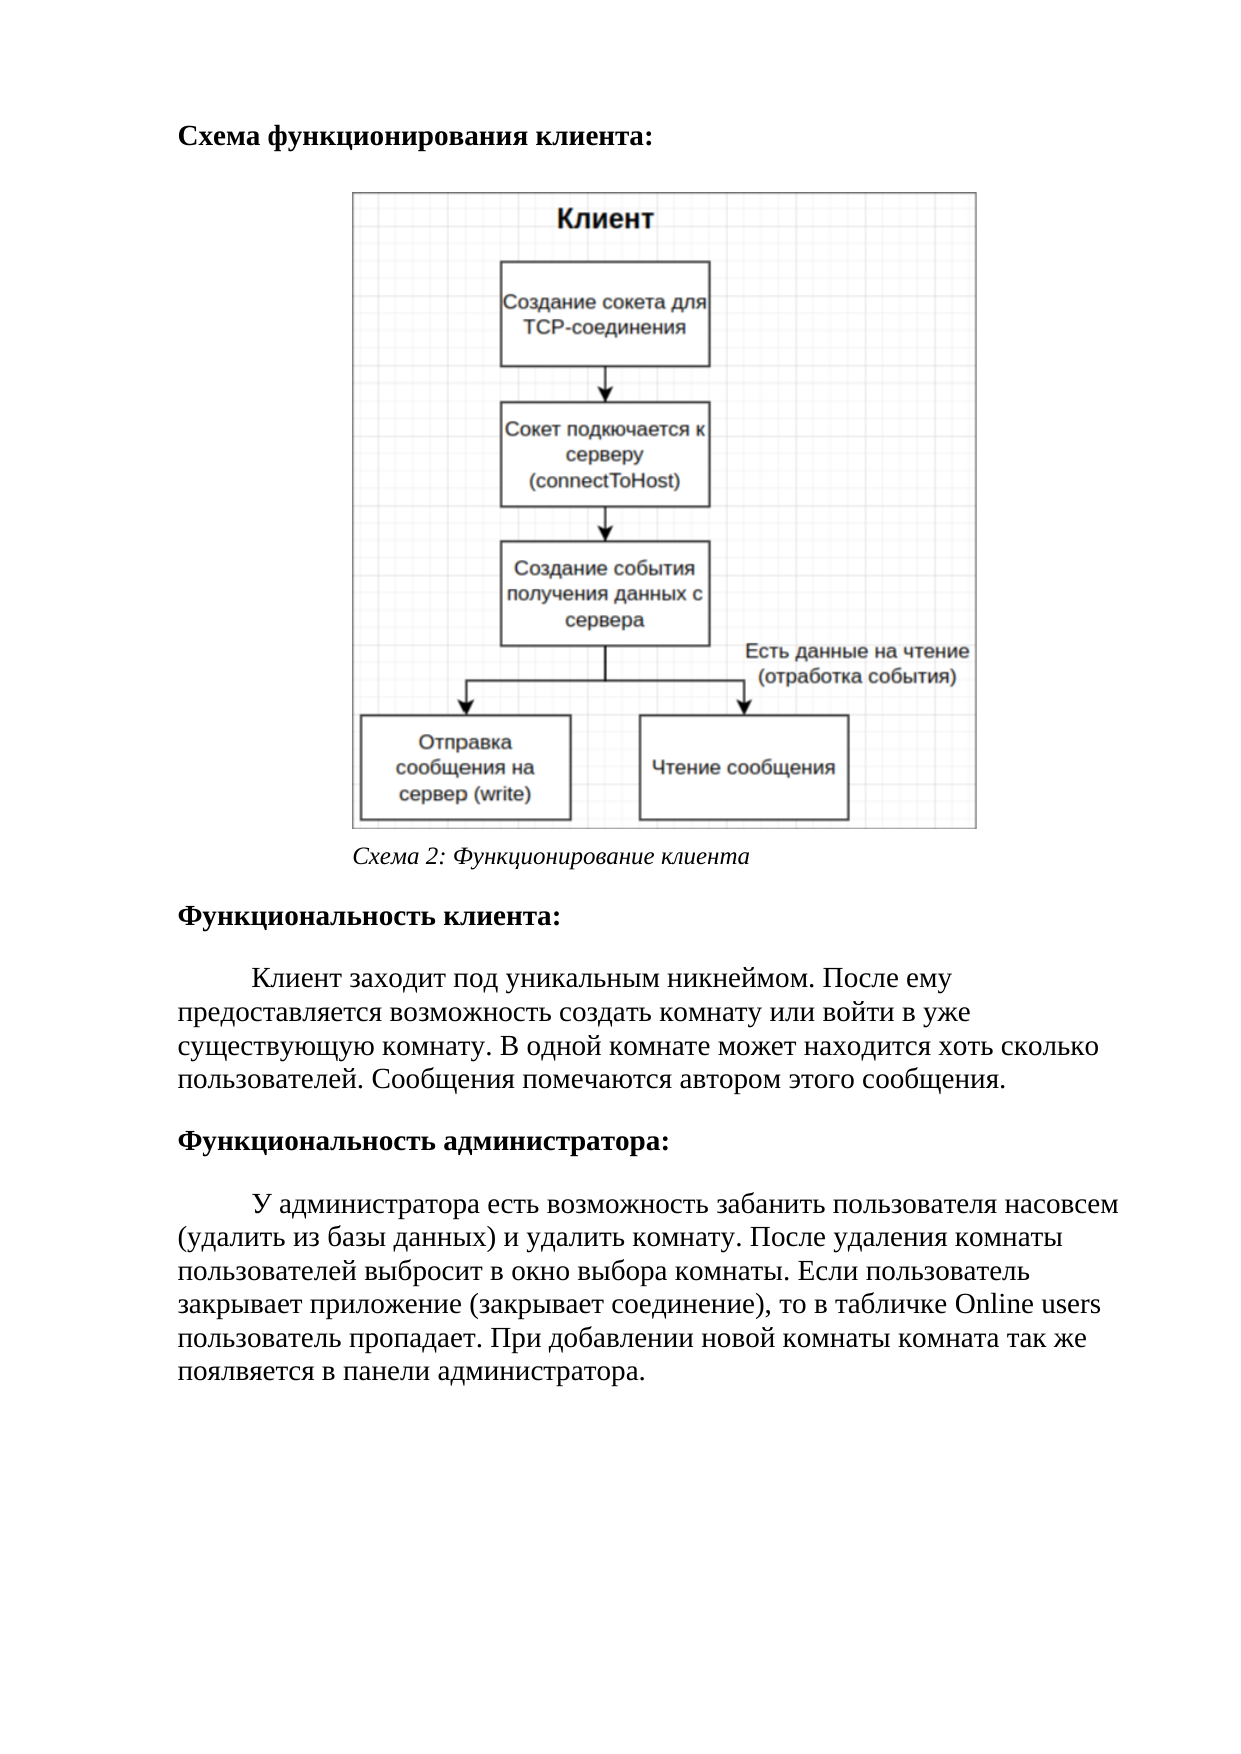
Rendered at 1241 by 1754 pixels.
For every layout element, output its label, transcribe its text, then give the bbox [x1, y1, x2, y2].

text Клиент заходит под уникальным никнеймом. После ему предоставляется возможность создать комнату или войти в уже существующую комнату. В одной комнате может находится хоть сколько пользователей. Сообщения помечаются автором этого сообщения. [177, 961, 1152, 1095]
text У администратора есть возможность забанить пользователя насовсем (удалить из базы данных) и удалить комнату. После удаления комнаты пользователей выбросит в окно выбора комнаты. Если пользователь закрывает приложение (закрывает соединение), то в табличке Online users пользователь пропадает. При добавлении новой комнаты комната так же поялвяется в панели администратора. [177, 1186, 1152, 1387]
text Функциональность администратора: [177, 1123, 1152, 1157]
text Функциональность клиента: [177, 898, 1152, 932]
text Схема функционирования клиента: [177, 118, 1152, 152]
picture [352, 192, 977, 829]
text Схема 2: Функционирование клиента [352, 829, 977, 869]
